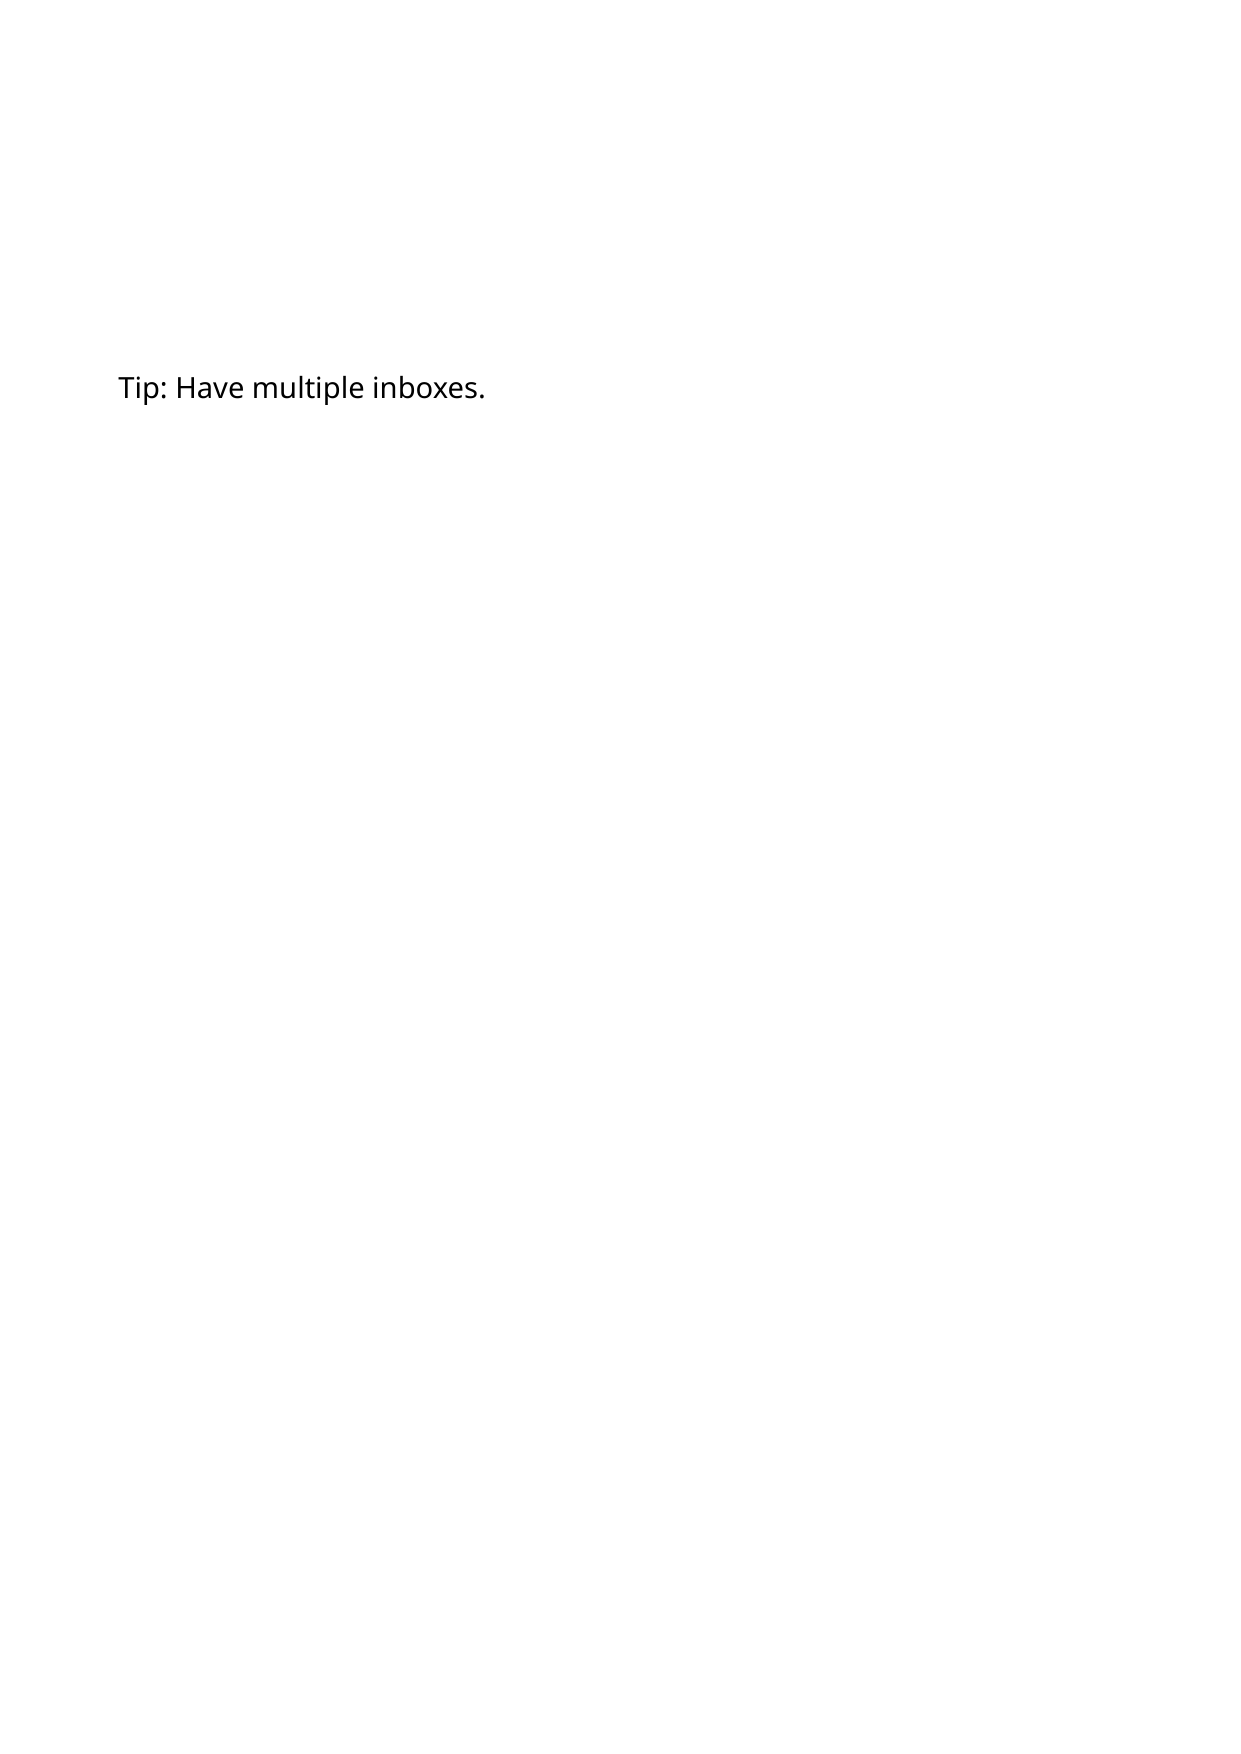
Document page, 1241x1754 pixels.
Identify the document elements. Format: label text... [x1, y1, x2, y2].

text Tip: Have multiple inboxes. [118, 367, 1122, 407]
